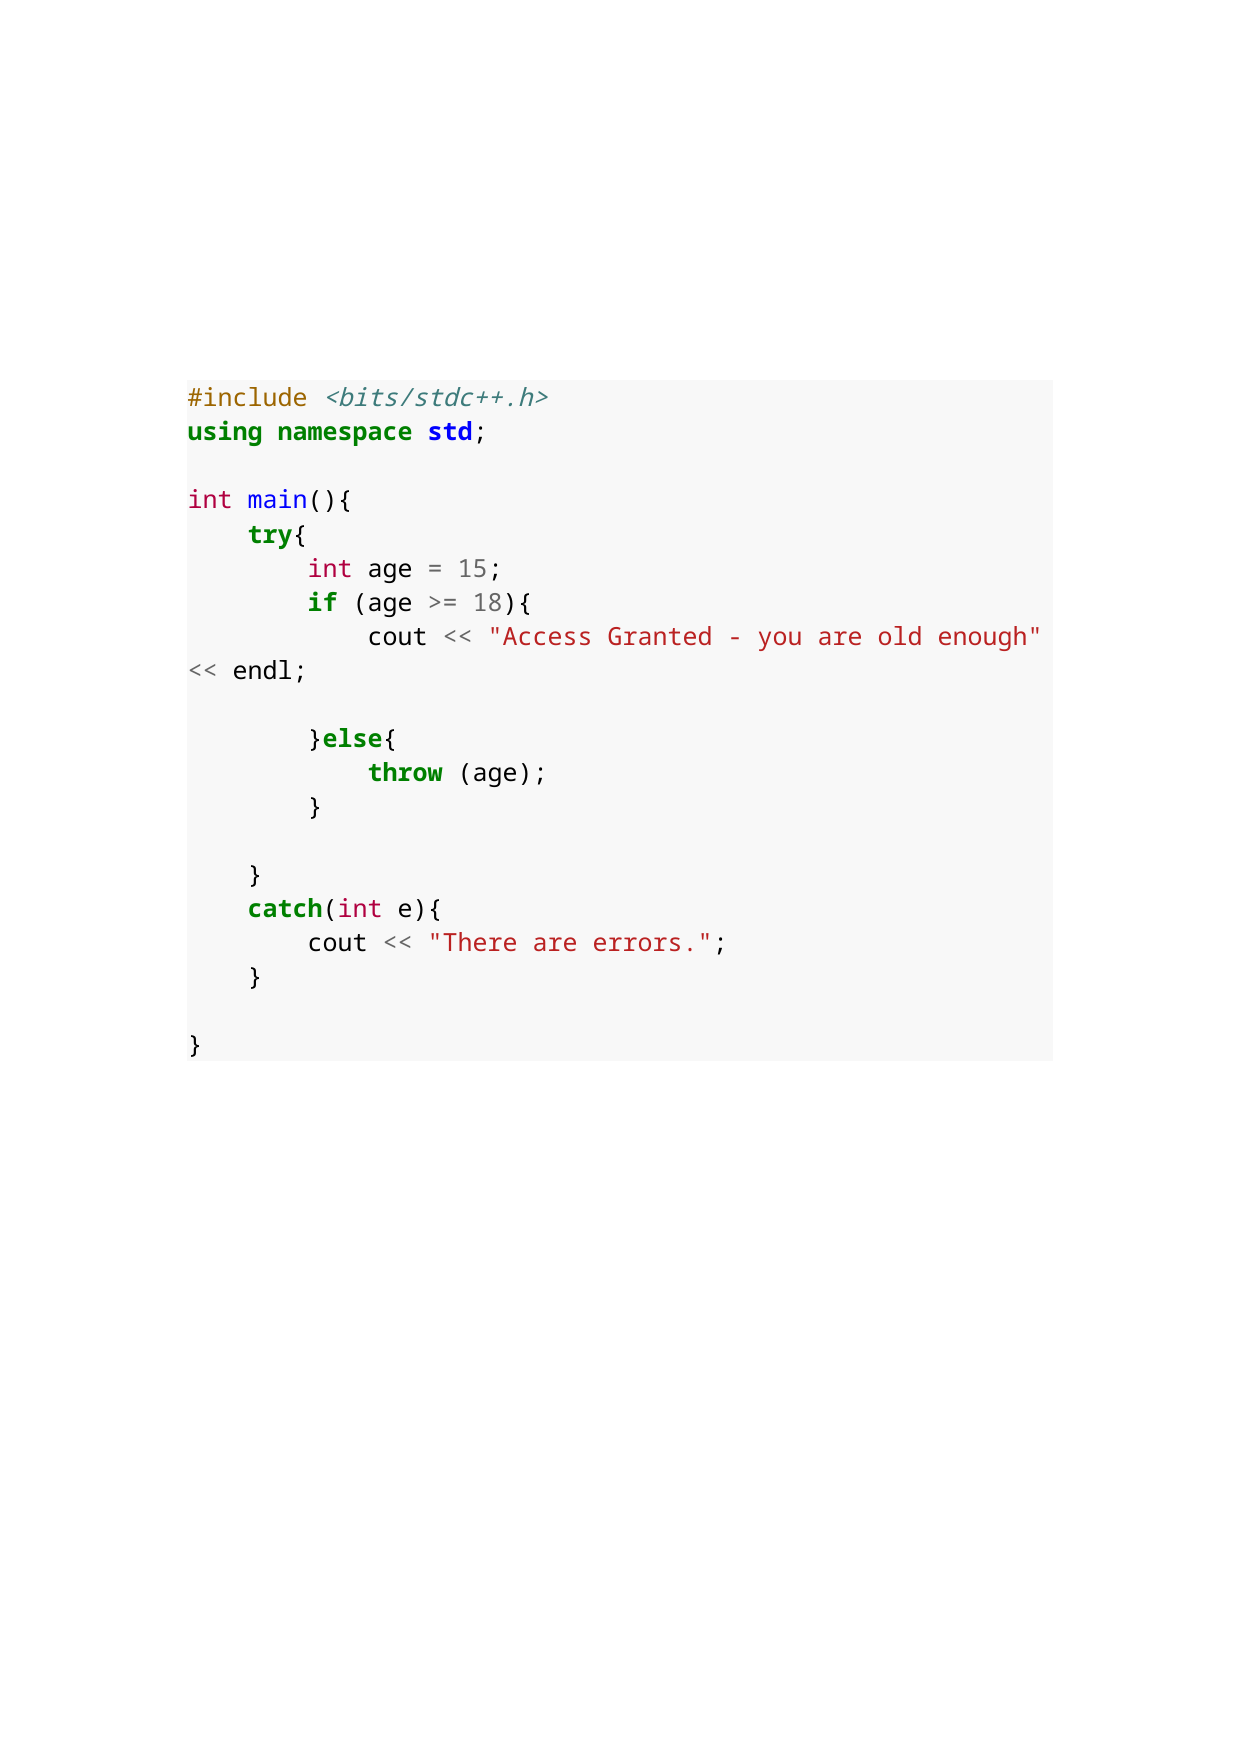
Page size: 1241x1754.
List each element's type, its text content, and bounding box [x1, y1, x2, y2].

text } [187, 1027, 1053, 1061]
text int main(){ [187, 482, 1053, 516]
text }else{ [187, 721, 1053, 755]
text using namespace std; [187, 414, 1053, 448]
text catch(int e){ [187, 891, 1053, 925]
text try{ [187, 516, 1053, 550]
text #include <bits/stdc++.h> [187, 380, 1053, 414]
text throw (age); [187, 755, 1053, 789]
text } [187, 857, 1053, 891]
text } [187, 789, 1053, 823]
text } [187, 959, 1053, 993]
text cout << "There are errors."; [187, 925, 1053, 959]
text if (age >= 18){ [187, 584, 1053, 618]
text cout << "Access Granted - you are old enough" << endl; [187, 618, 1053, 687]
text int age = 15; [187, 550, 1053, 584]
